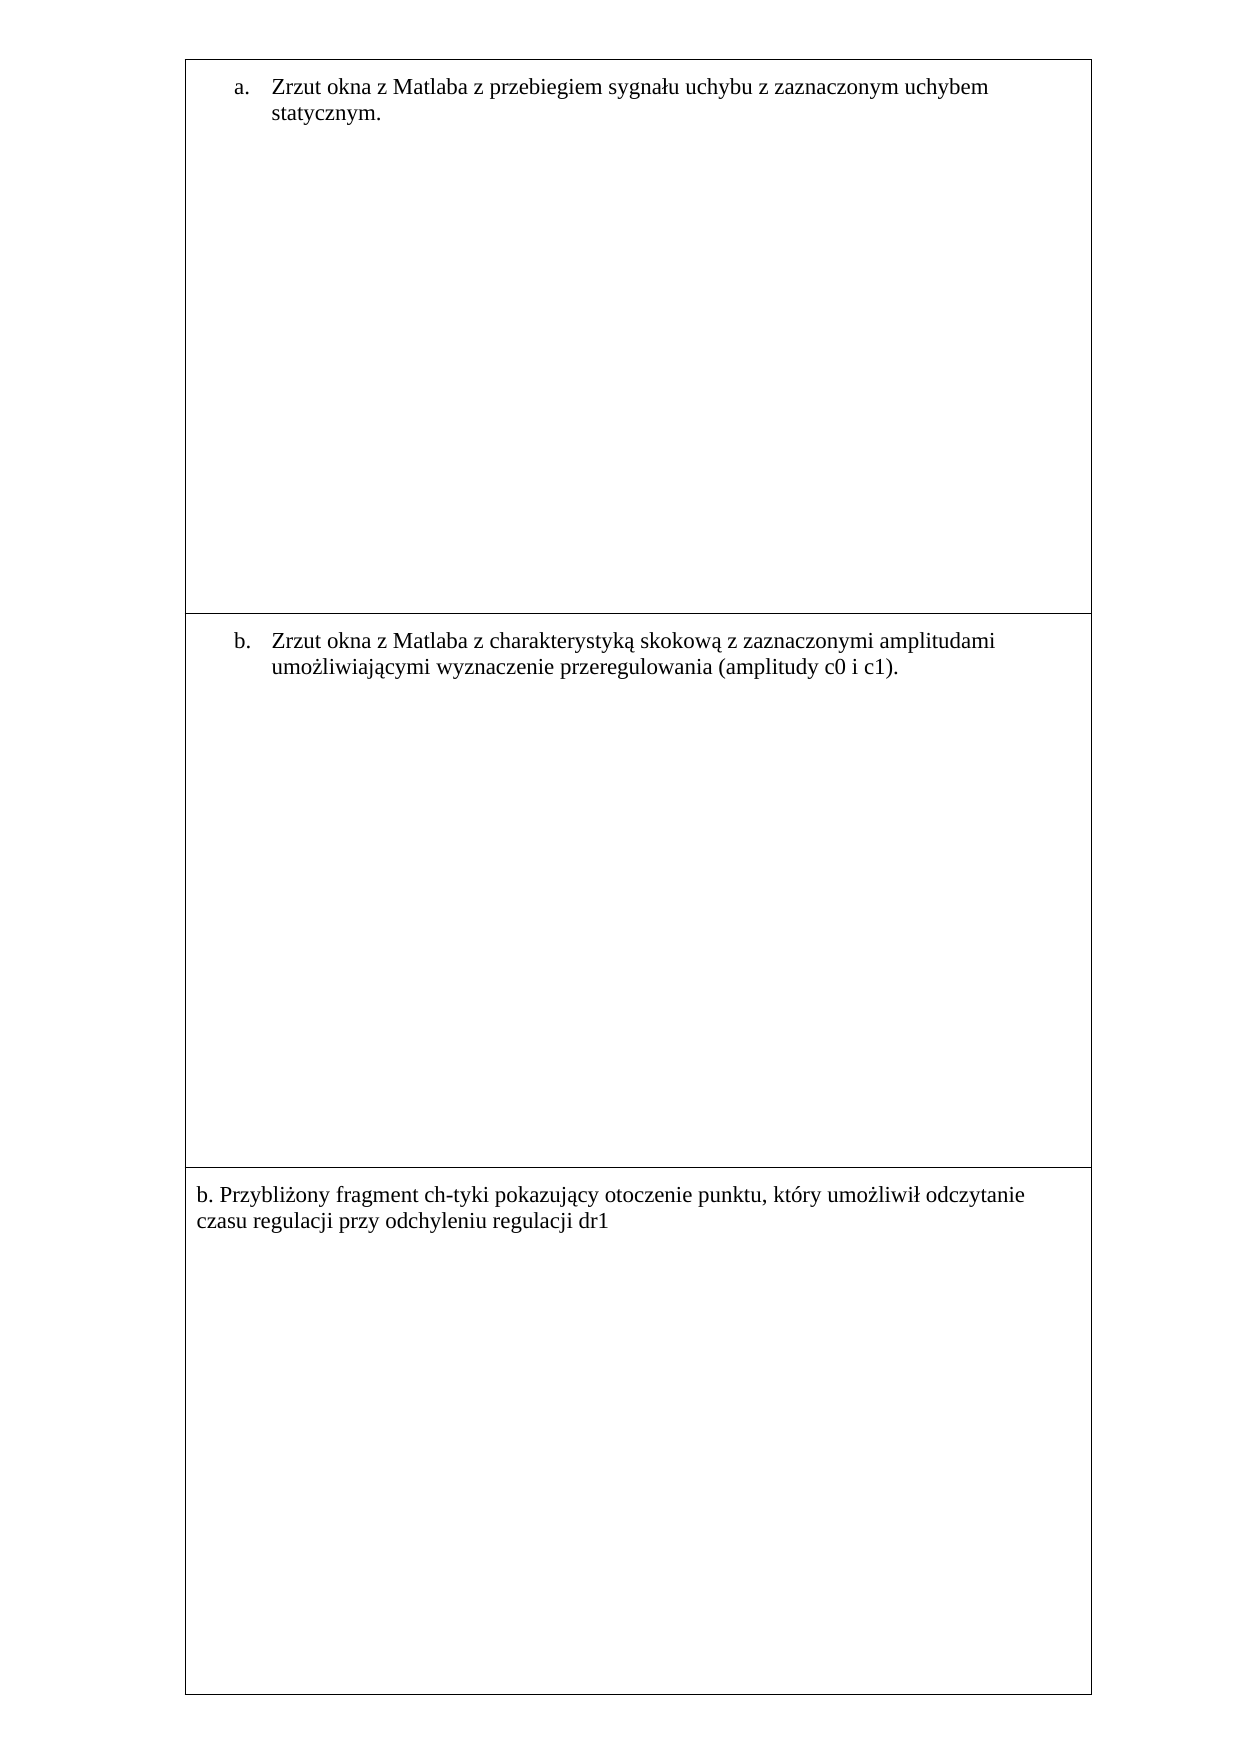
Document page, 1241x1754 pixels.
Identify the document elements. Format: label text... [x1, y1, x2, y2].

table_cell Zrzut okna z Matlaba z przebiegiem sygnału uchybu z zaznaczonym uchybem statycznym. [186, 60, 1091, 613]
table_cell b. Przybliżony fragment ch-tyki pokazujący otoczenie punktu, który umożliwił odczytanie czasu regulacji przy odchyleniu regulacji dr1 [186, 1168, 1091, 1694]
table_cell Zrzut okna z Matlaba z charakterystyką skokową z zaznaczonymi amplitudami umożliwiającymi wyznaczenie przeregulowania (amplitudy c0 i c1). [186, 614, 1091, 1167]
